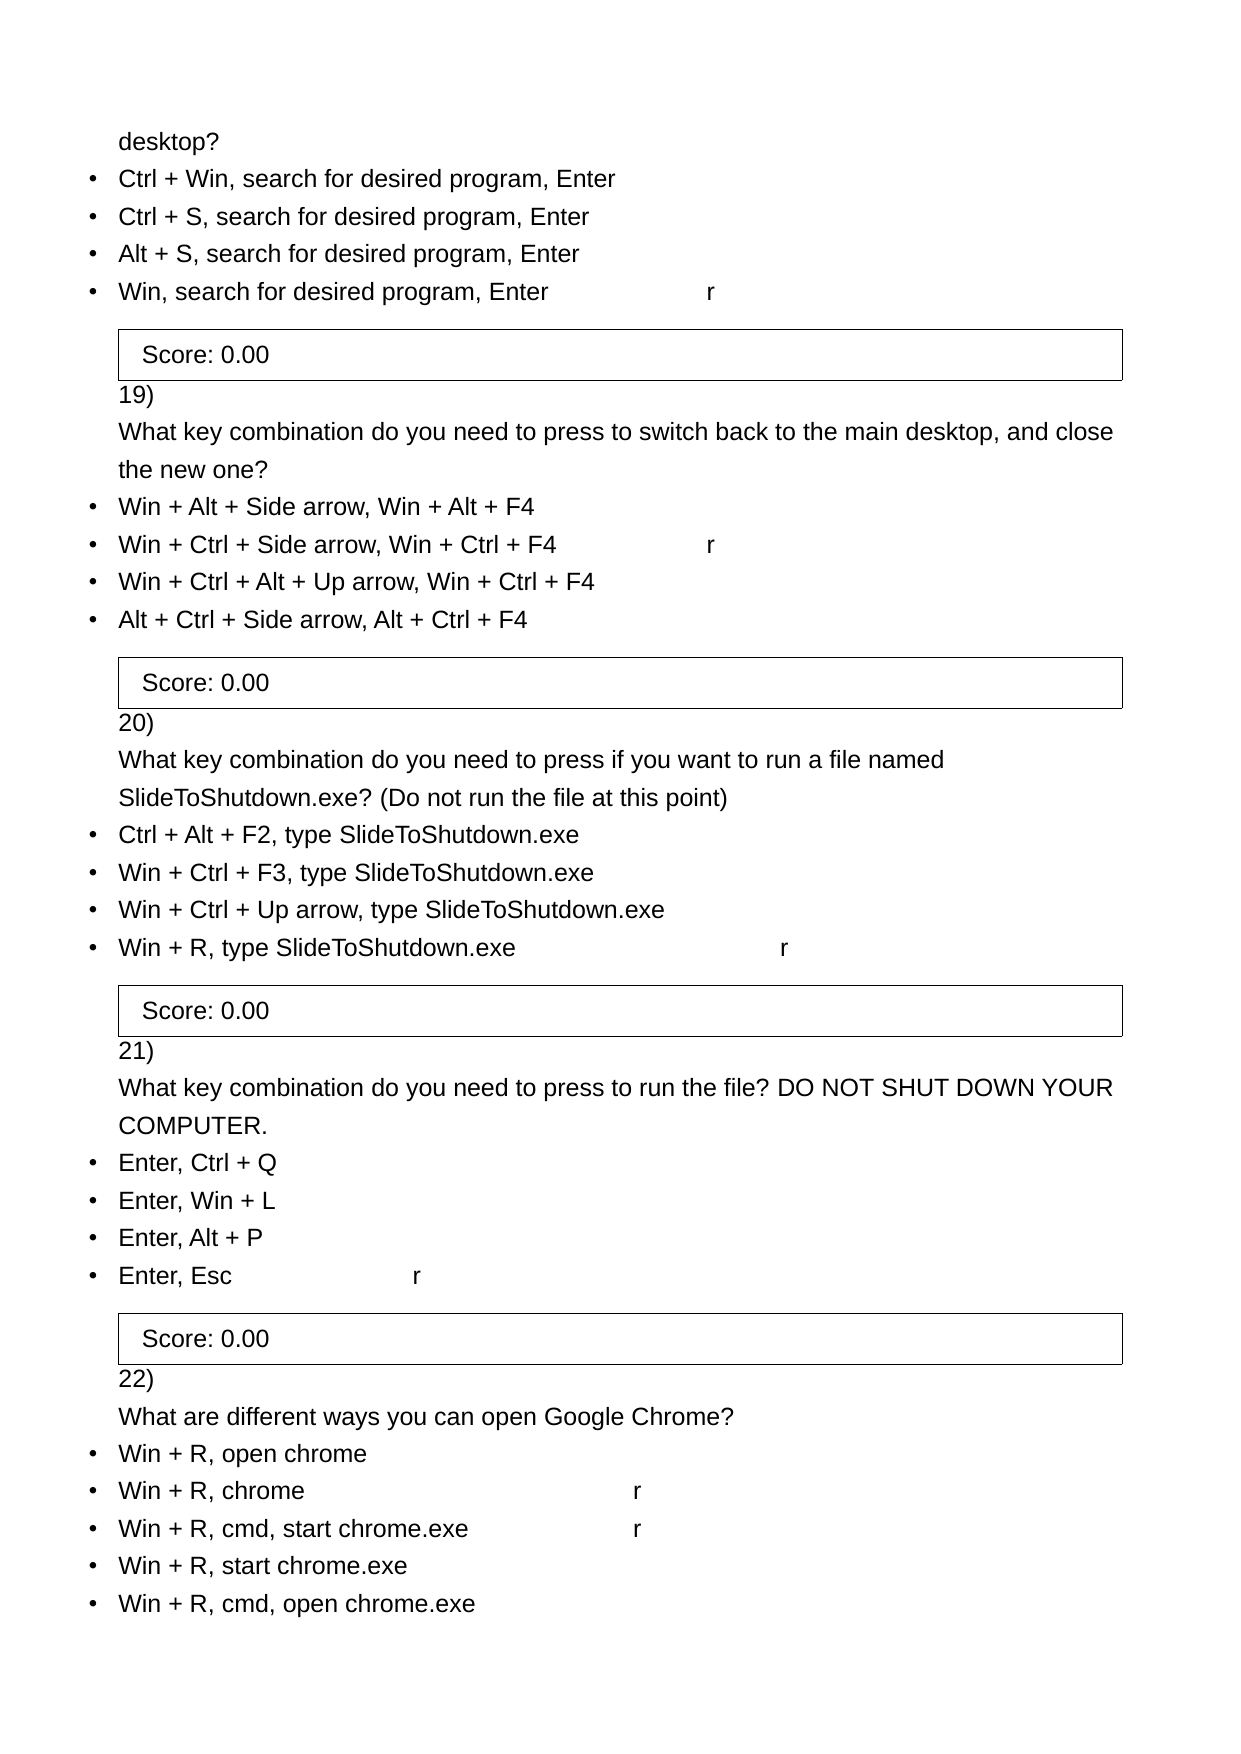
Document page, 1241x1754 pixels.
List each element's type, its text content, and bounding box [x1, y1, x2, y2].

text Score: 0.00 [119, 330, 1122, 380]
list Alt + Ctrl + Side arrow, Alt + Ctrl + F4 [118, 596, 1122, 634]
text 20) [118, 709, 1114, 737]
list Win + Ctrl + Alt + Up arrow, Win + Ctrl + F4 [118, 559, 1122, 596]
list Win + Ctrl + Up arrow, type SlideToShutdown.exe [118, 887, 1122, 924]
list Enter, Win + L [118, 1177, 1122, 1215]
text What are different ways you can open Google Chrome? [118, 1393, 1122, 1430]
text desktop? [118, 118, 1122, 156]
list Win + R, chrome r [118, 1468, 1122, 1505]
list Win + Ctrl + F3, type SlideToShutdown.exe [118, 849, 1122, 887]
list Win + R, open chrome [118, 1430, 1122, 1468]
list Win + R, type SlideToShutdown.exe r [118, 924, 1122, 962]
list Win + R, cmd, start chrome.exe r [118, 1505, 1122, 1543]
list Ctrl + Alt + F2, type SlideToShutdown.exe [118, 812, 1122, 849]
text What key combination do you need to press to switch back to the main desktop, and close the new one? [118, 409, 1122, 484]
list Enter, Ctrl + Q [118, 1140, 1122, 1177]
list Ctrl + Win, search for desired program, Enter [118, 156, 1122, 193]
text Score: 0.00 [119, 658, 1122, 708]
text What key combination do you need to press if you want to run a file named SlideToShutdown.exe? (Do not run the file at this point) [118, 737, 1122, 812]
list Ctrl + S, search for desired program, Enter [118, 193, 1122, 231]
list Alt + S, search for desired program, Enter [118, 231, 1122, 268]
list Win + R, cmd, open chrome.exe [118, 1580, 1122, 1618]
list Enter, Esc r [118, 1252, 1122, 1290]
text Score: 0.00 [119, 986, 1122, 1036]
text 19) [118, 381, 1114, 409]
list Enter, Alt + P [118, 1215, 1122, 1252]
list Win + Alt + Side arrow, Win + Alt + F4 [118, 484, 1122, 521]
list Win, search for desired program, Enter r [118, 268, 1122, 306]
text 22) [118, 1365, 1114, 1393]
list Win + Ctrl + Side arrow, Win + Ctrl + F4 r [118, 521, 1122, 559]
text Score: 0.00 [119, 1314, 1122, 1364]
text 21) [118, 1037, 1114, 1065]
text What key combination do you need to press to run the file? DO NOT SHUT DOWN YOUR COMPUTER. [118, 1065, 1122, 1140]
list Win + R, start chrome.exe [118, 1543, 1122, 1580]
